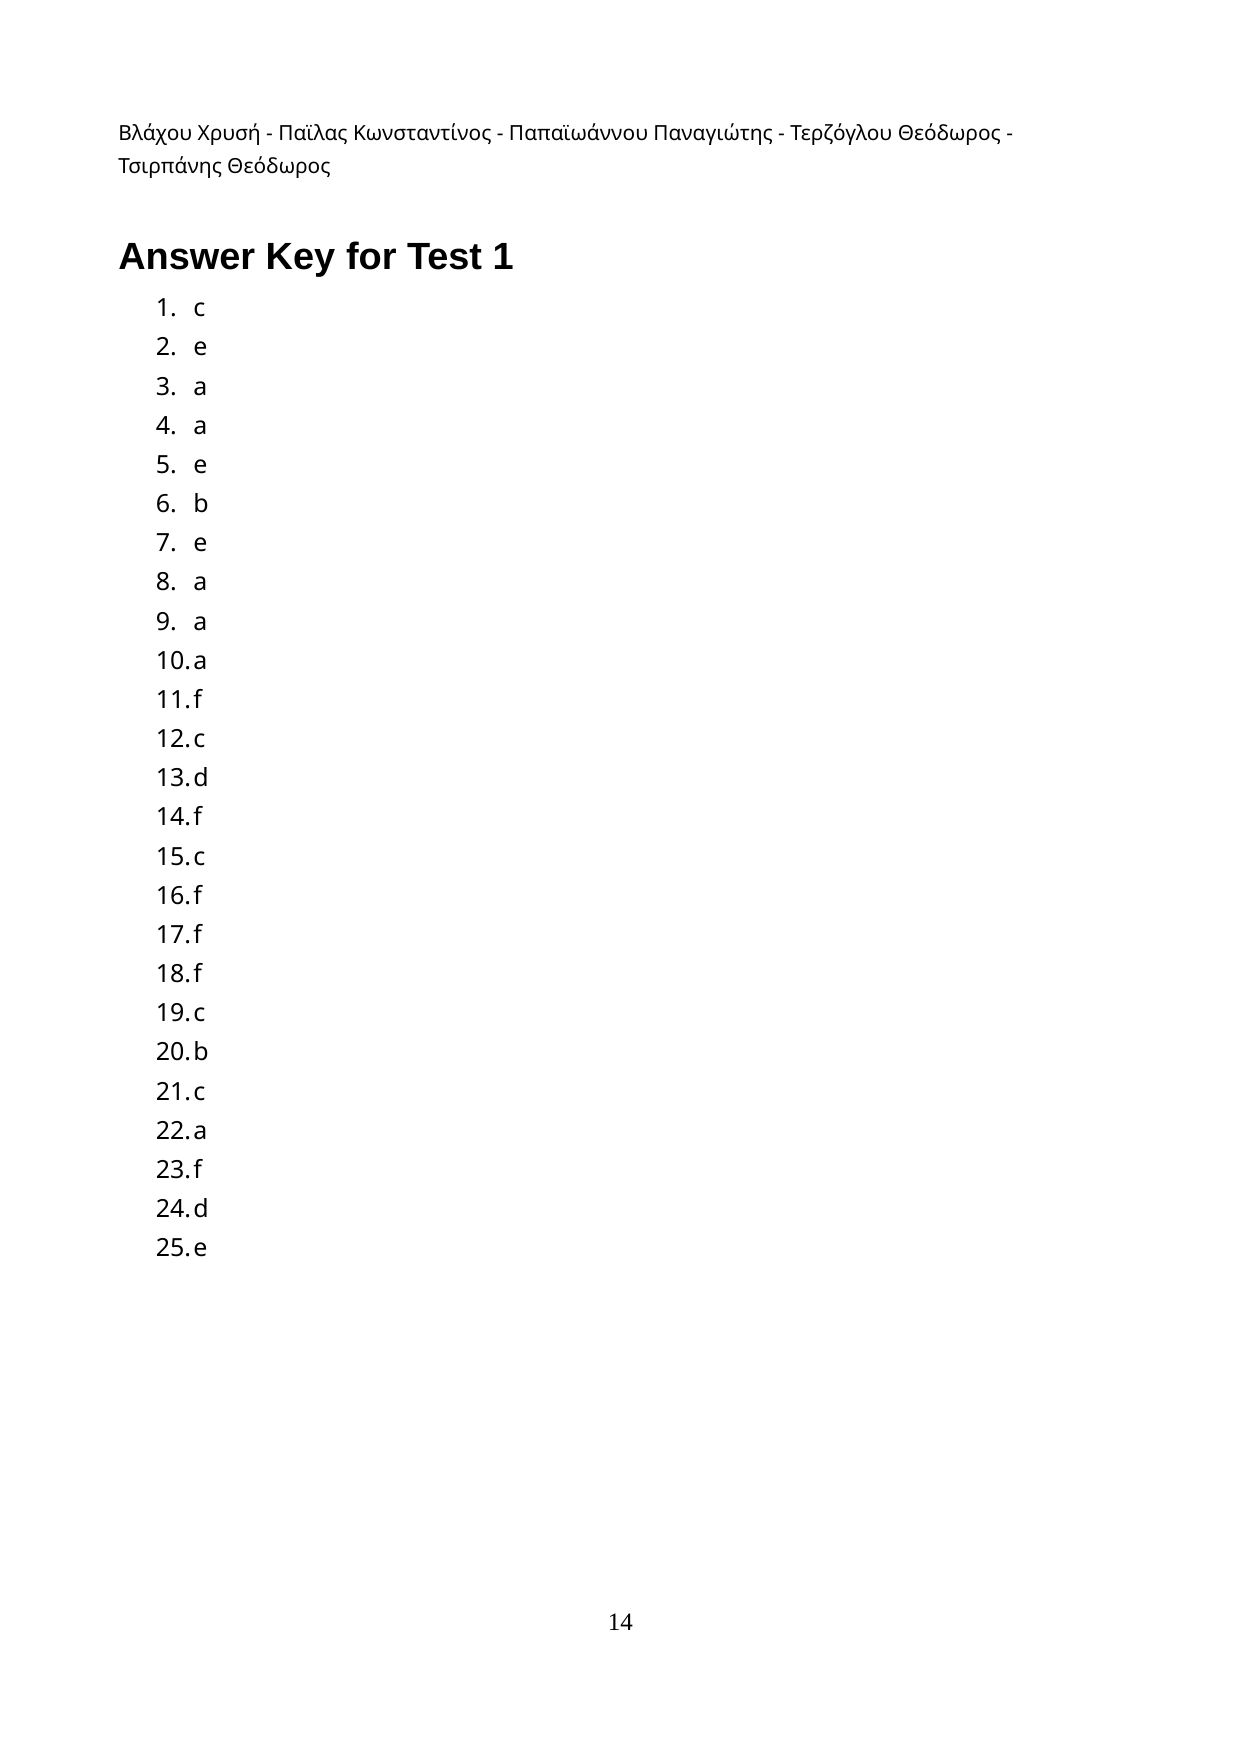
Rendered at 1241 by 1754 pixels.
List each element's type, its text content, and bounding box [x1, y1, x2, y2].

subtitle Answer Key for Test 1 [118, 234, 1122, 277]
list a [156, 368, 1122, 402]
list c [156, 838, 1122, 872]
list a [156, 1112, 1122, 1146]
list a [156, 603, 1122, 637]
list c [156, 721, 1122, 755]
list c [156, 995, 1122, 1029]
list e [156, 525, 1122, 559]
list f [156, 956, 1122, 990]
list f [156, 916, 1122, 951]
list f [156, 681, 1122, 716]
list a [156, 564, 1122, 598]
list a [156, 407, 1122, 441]
list f [156, 877, 1122, 911]
list e [156, 446, 1122, 481]
list e [156, 329, 1122, 363]
list a [156, 642, 1122, 676]
list b [156, 1034, 1122, 1068]
list d [156, 1191, 1122, 1225]
list f [156, 799, 1122, 833]
list b [156, 486, 1122, 520]
list f [156, 1151, 1122, 1186]
list d [156, 760, 1122, 794]
list c [156, 1073, 1122, 1107]
list c [156, 290, 1122, 324]
list e [156, 1230, 1122, 1264]
